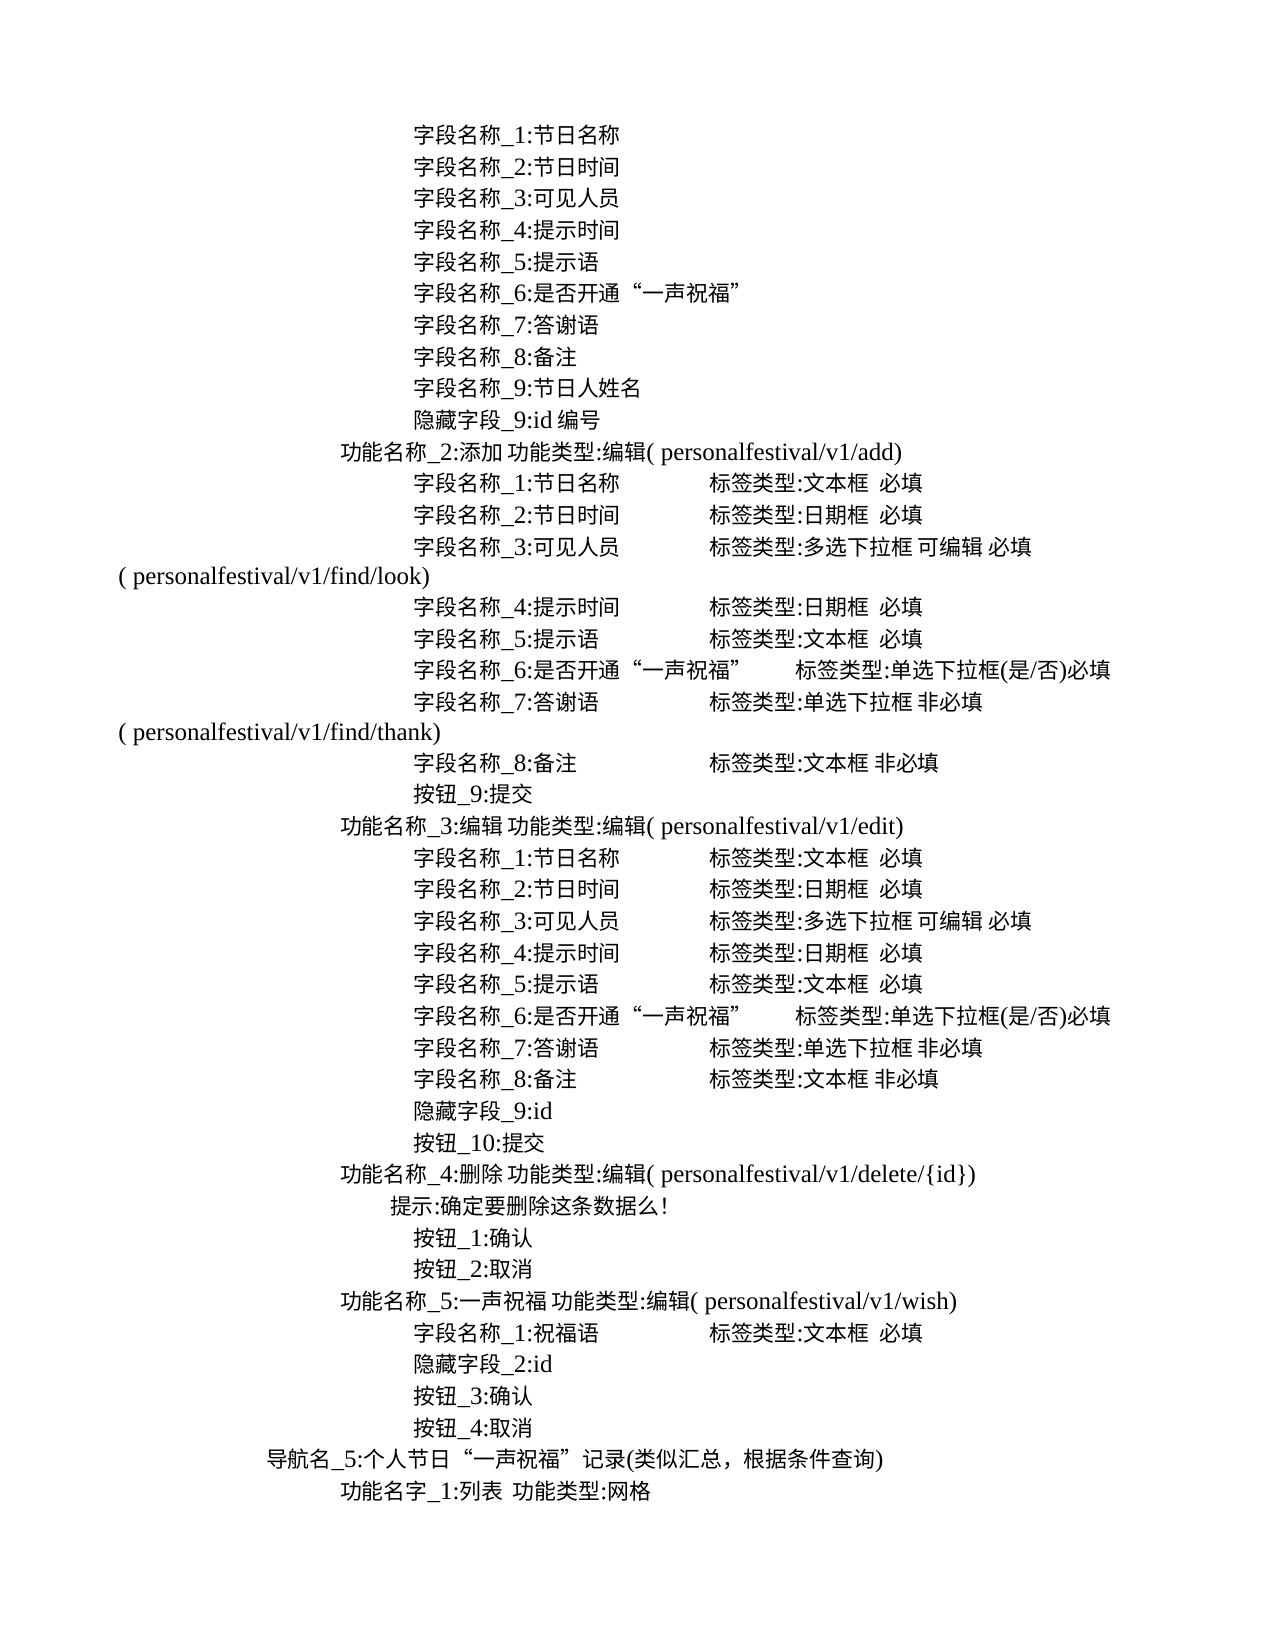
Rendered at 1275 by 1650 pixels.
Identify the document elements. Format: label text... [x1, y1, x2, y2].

text 字段名称_5:提示语 [118, 245, 1157, 276]
text ( personalfestival/v1/find/thank) [118, 717, 1157, 746]
text 按钮_10:提交 [118, 1126, 1157, 1157]
text 隐藏字段_9:id [118, 1094, 1157, 1126]
text 功能名称_2:添加 功能类型:编辑( personalfestival/v1/add) [118, 435, 1157, 466]
text 按钮_2:取消 [118, 1252, 1157, 1284]
text 功能名称_5:一声祝福 功能类型:编辑( personalfestival/v1/wish) [118, 1284, 1157, 1316]
text 字段名称_2:节日时间 [118, 150, 1157, 181]
text 隐藏字段_2:id [118, 1347, 1157, 1379]
text 字段名称_5:提示语 标签类型:文本框 必填 [118, 622, 1157, 653]
text 导航名_5:个人节日“一声祝福”记录(类似汇总，根据条件查询) [118, 1442, 1157, 1474]
text 字段名称_4:提示时间 [118, 213, 1157, 245]
text 字段名称_3:可见人员 标签类型:多选下拉框 可编辑 必填 [118, 904, 1157, 936]
text 字段名称_4:提示时间 标签类型:日期框 必填 [118, 590, 1157, 622]
text 字段名称_4:提示时间 标签类型:日期框 必填 [118, 936, 1157, 967]
text 按钮_9:提交 [118, 777, 1157, 809]
text 字段名称_6:是否开通“一声祝福” 标签类型:单选下拉框(是/否)必填 [118, 653, 1157, 685]
text 按钮_4:取消 [118, 1411, 1157, 1442]
text 字段名称_7:答谢语 [118, 308, 1157, 340]
text 字段名称_3:可见人员 标签类型:多选下拉框 可编辑 必填 [118, 530, 1157, 561]
text 字段名称_5:提示语 标签类型:文本框 必填 [118, 967, 1157, 999]
text 隐藏字段_9:id编号 [118, 403, 1157, 435]
text 字段名称_1:祝福语 标签类型:文本框 必填 [118, 1316, 1157, 1347]
text 字段名称_8:备注 标签类型:文本框 非必填 [118, 746, 1157, 777]
text 字段名称_6:是否开通“一声祝福” [118, 276, 1157, 308]
text 字段名称_2:节日时间 标签类型:日期框 必填 [118, 498, 1157, 530]
text 字段名称_7:答谢语 标签类型:单选下拉框 非必填 [118, 1031, 1157, 1062]
text 功能名字_1:列表 功能类型:网格 [118, 1474, 1157, 1506]
text 按钮_1:确认 [118, 1221, 1157, 1252]
text 按钮_3:确认 [118, 1379, 1157, 1411]
text 字段名称_9:节日人姓名 [118, 371, 1157, 403]
text 字段名称_2:节日时间 标签类型:日期框 必填 [118, 872, 1157, 904]
text 字段名称_1:节日名称 标签类型:文本框 必填 [118, 466, 1157, 498]
text ( personalfestival/v1/find/look) [118, 561, 1157, 590]
text 字段名称_1:节日名称 [118, 118, 1157, 150]
text 字段名称_1:节日名称 标签类型:文本框 必填 [118, 841, 1157, 872]
text 字段名称_3:可见人员 [118, 181, 1157, 213]
text 字段名称_7:答谢语 标签类型:单选下拉框 非必填 [118, 685, 1157, 717]
text 字段名称_6:是否开通“一声祝福” 标签类型:单选下拉框(是/否)必填 [118, 999, 1157, 1031]
text 字段名称_8:备注 [118, 340, 1157, 371]
text 功能名称_4:删除 功能类型:编辑( personalfestival/v1/delete/{id}) [118, 1157, 1157, 1189]
text 字段名称_8:备注 标签类型:文本框 非必填 [118, 1062, 1157, 1094]
text 提示:确定要删除这条数据么！ [118, 1189, 1157, 1221]
text 功能名称_3:编辑 功能类型:编辑( personalfestival/v1/edit) [118, 809, 1157, 841]
